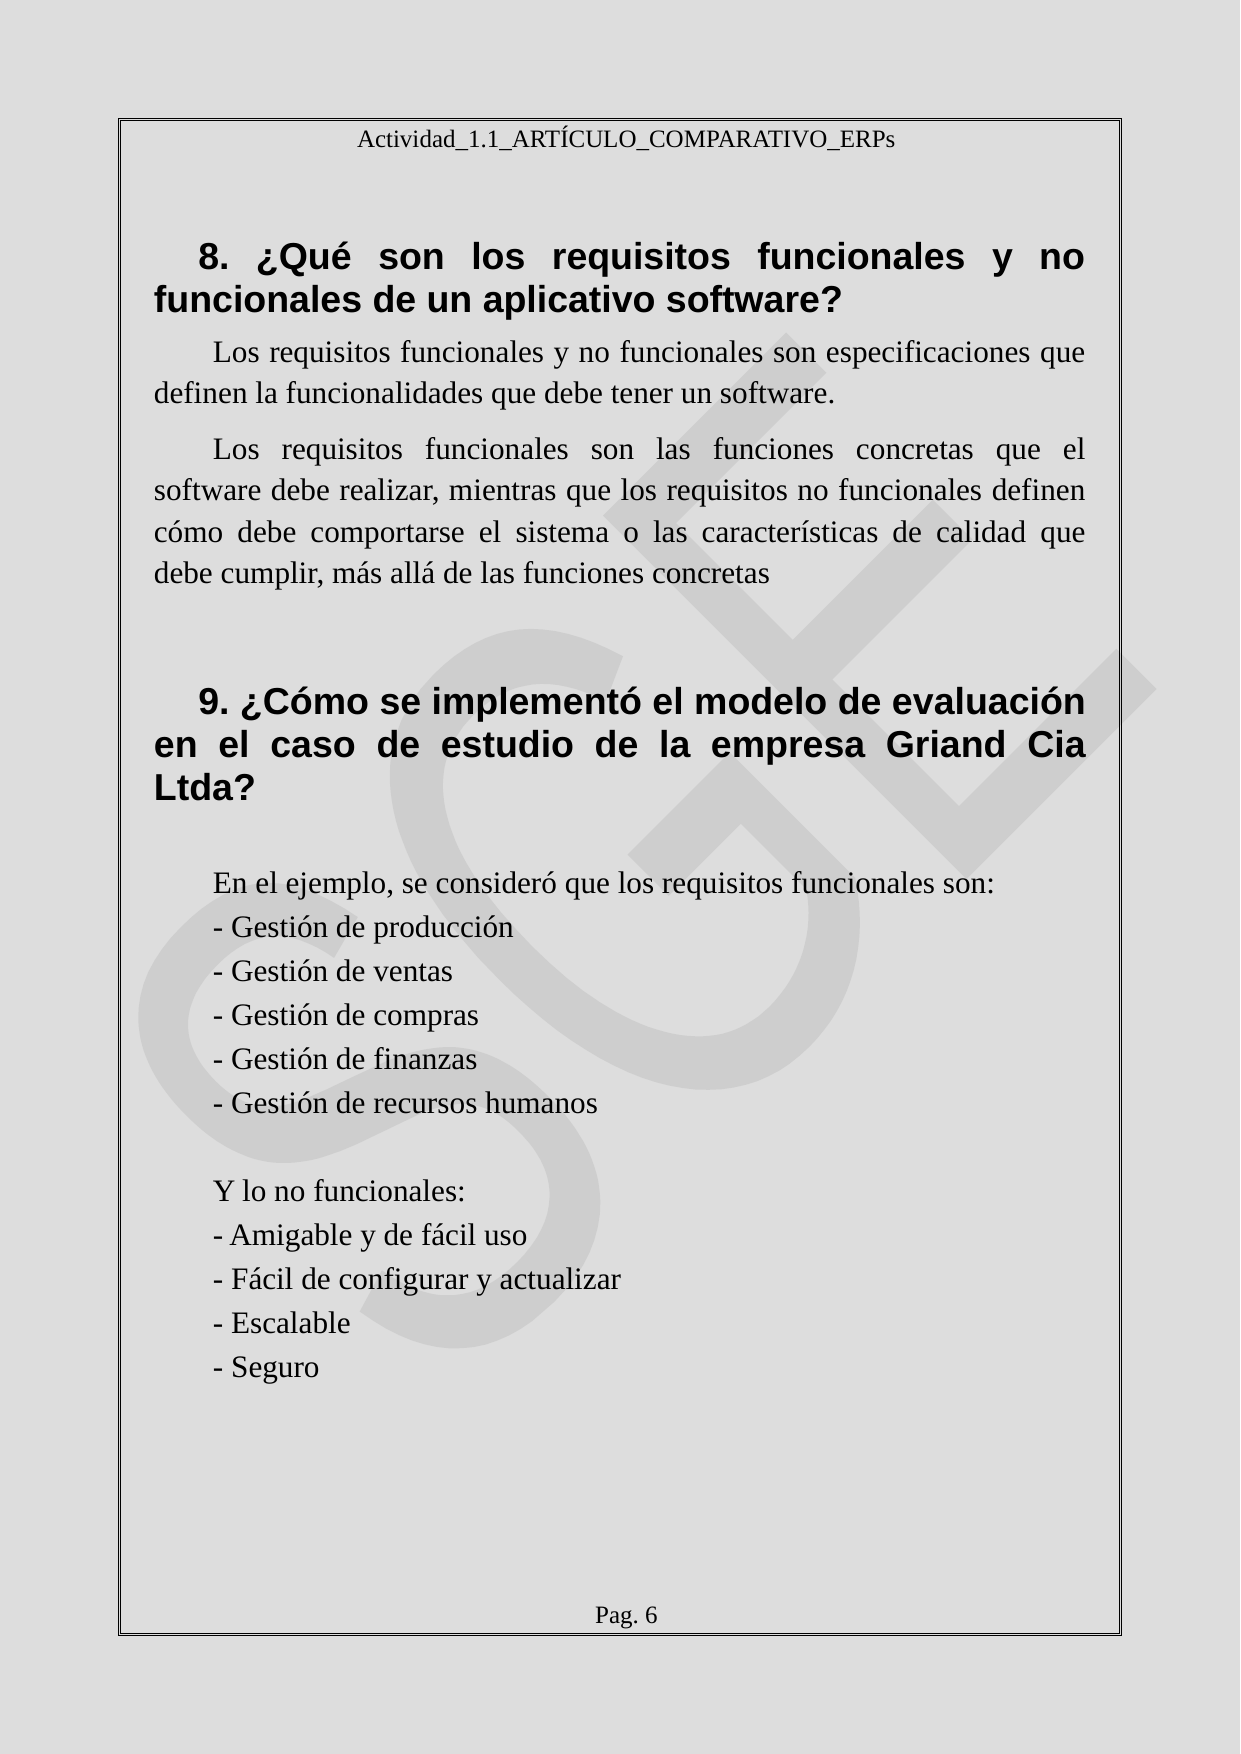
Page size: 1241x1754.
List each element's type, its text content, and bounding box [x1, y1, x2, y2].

text - Gestión de finanzas [191, 1041, 635, 1076]
text - Gestión de recursos humanos [410, 1105, 504, 1120]
text [501, 1304, 1087, 1340]
subtitle 9. ¿Cómo se implementó el modelo de evaluación en el caso de estudio de la empresa Griand Cia Ltda? [833, 679, 1085, 805]
text [824, 997, 1087, 1032]
text - Gestión de recursos humanos [537, 1084, 1087, 1120]
text Los requisitos funcionales son las funciones concretas que el software debe realizar, mientras que los requisitos no funcionales definen cómo debe comportarse el sistema o las características de calidad que debe cumplir, más allá de las funciones concretas [677, 430, 1087, 590]
text - Gestión de producción [859, 909, 1087, 944]
subtitle 9. ¿Cómo se implementó el modelo de evaluación en el caso de estudio de la empresa Griand Cia Ltda? [154, 679, 428, 808]
text [594, 997, 777, 1032]
text [541, 953, 802, 988]
text Los requisitos funcionales y no funcionales son especificaciones que definen la funcionalidades que debe tener un software. [154, 333, 784, 410]
text [771, 1041, 1087, 1076]
text - Fácil de configurar y actualizar [561, 1260, 1087, 1296]
text - Gestión de compras [189, 997, 557, 1032]
text - Gestión de producción [500, 909, 808, 944]
text [597, 1172, 1087, 1208]
text - Gestión de producción [343, 909, 465, 944]
text Los requisitos funcionales y no funcionales son especificaciones que definen la funcionalidades que debe tener un software. [788, 333, 1087, 410]
text Los requisitos funcionales son las funciones concretas que el software debe realizar, mientras que los requisitos no funcionales definen cómo debe comportarse el sistema o las características de calidad que debe cumplir, más allá de las funciones concretas [154, 430, 687, 590]
text En el ejemplo, se consideró que los requisitos funcionales son: [844, 865, 1087, 901]
subtitle 8. ¿Qué son los requisitos funcionales y no funcionales de un aplicativo software? [154, 234, 1087, 321]
text - Amigable y de fácil uso [154, 1216, 546, 1252]
text Y lo no funcionales: [154, 1172, 549, 1208]
text - Gestión de recursos humanos [154, 1084, 189, 1120]
text En el ejemplo, se consideró que los requisitos funcionales son: [154, 865, 433, 901]
text - Gestión de producción [154, 909, 199, 944]
text - Gestión de recursos humanos [220, 1084, 335, 1106]
text [591, 1216, 1087, 1252]
text - Escalable [154, 1304, 408, 1340]
subtitle 9. ¿Cómo se implementó el modelo de evaluación en el caso de estudio de la empresa Griand Cia Ltda? [1039, 760, 1087, 808]
subtitle 9. ¿Cómo se implementó el modelo de evaluación en el caso de estudio de la empresa Griand Cia Ltda? [443, 679, 894, 808]
text En el ejemplo, se consideró que los requisitos funcionales son: [469, 865, 807, 901]
text - Seguro [154, 1348, 1087, 1384]
text - Gestión de ventas [200, 953, 506, 988]
text - Fácil de configurar y actualizar [154, 1260, 518, 1296]
text [849, 953, 1087, 988]
